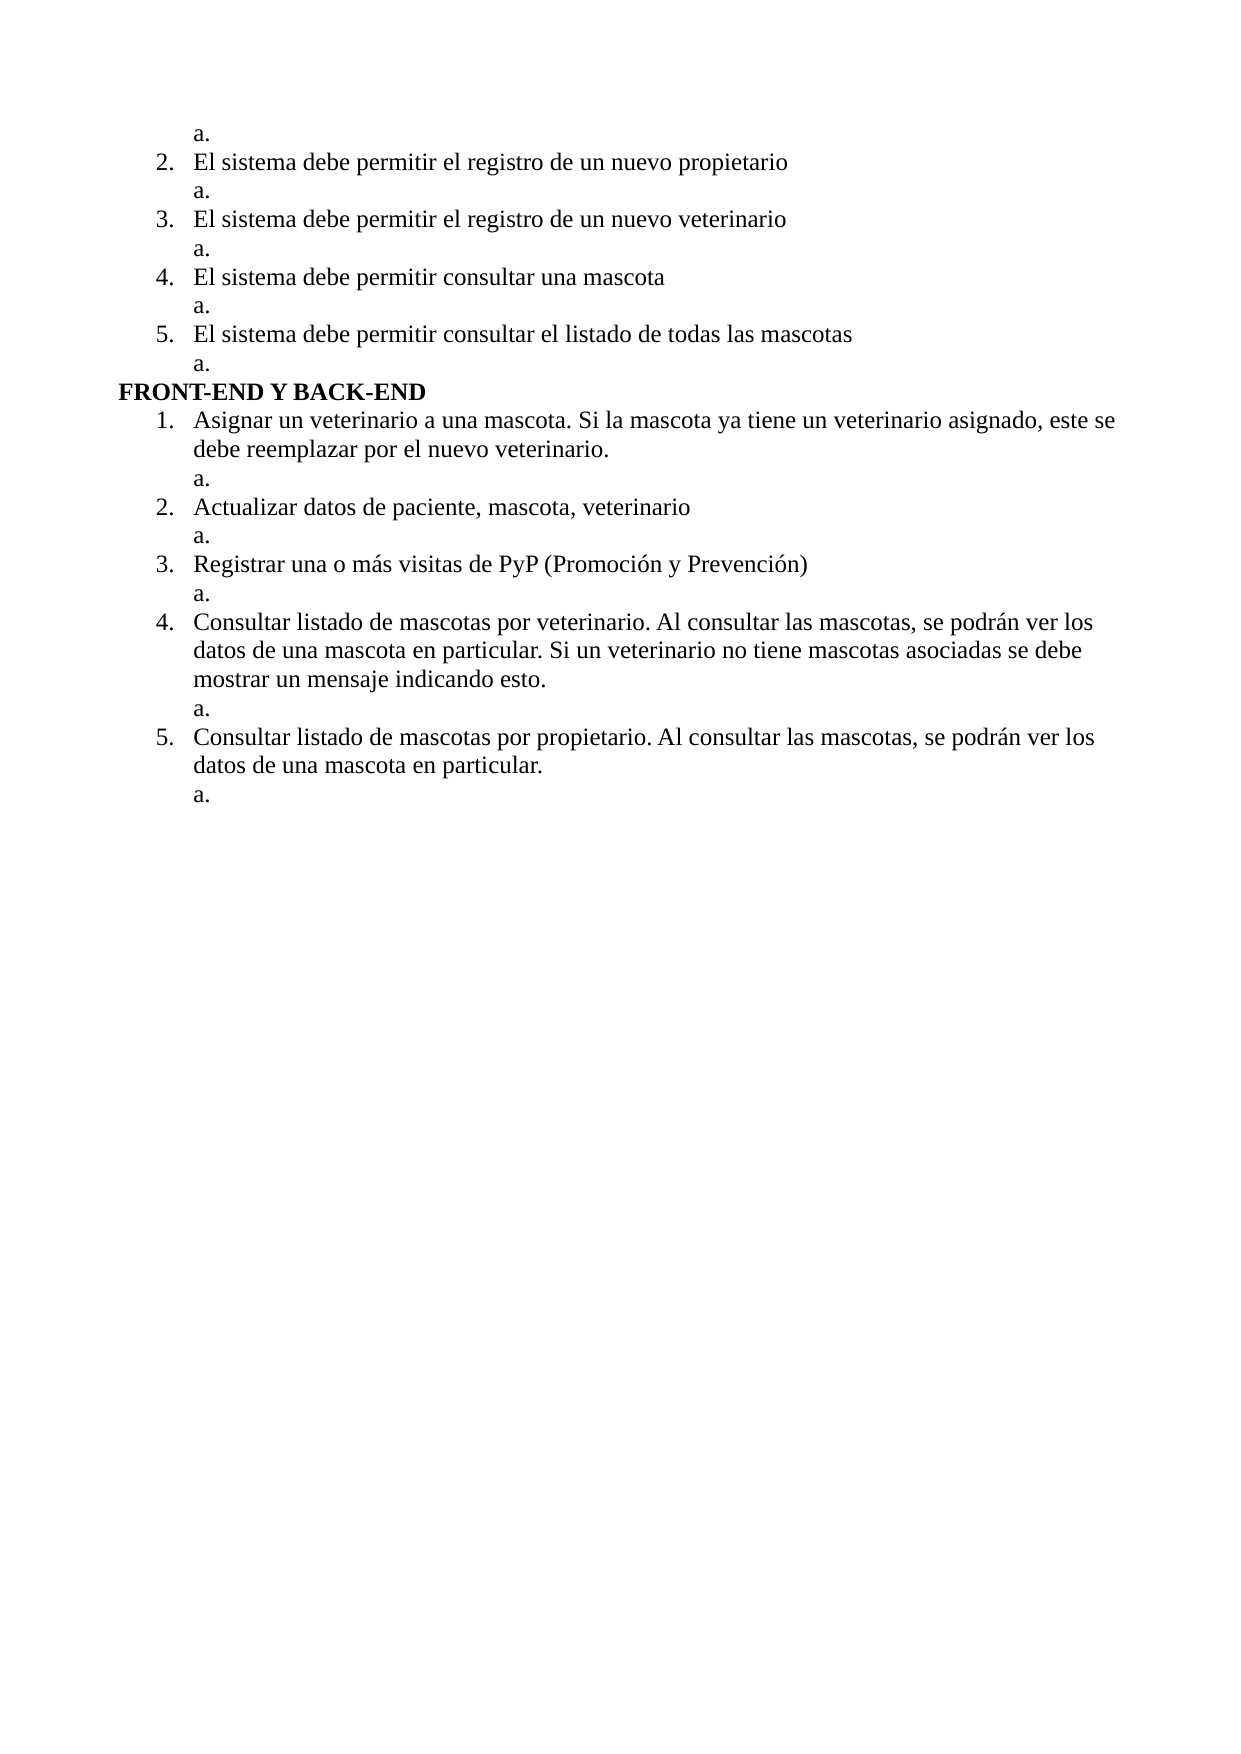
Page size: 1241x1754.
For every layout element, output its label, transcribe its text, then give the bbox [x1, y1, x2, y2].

text FRONT-END Y BACK-END [118, 377, 1122, 406]
list Actualizar datos de paciente, mascota, veterinario [156, 492, 1122, 521]
list Asignar un veterinario a una mascota. Si la mascota ya tiene un veterinario asignado, este se debe reemplazar por el nuevo veterinario. [156, 406, 1122, 463]
list a. [156, 779, 1122, 808]
list Consultar listado de mascotas por propietario. Al consultar las mascotas, se podrán ver los datos de una mascota en particular. [156, 722, 1122, 779]
list a. [156, 463, 1122, 492]
list a. [156, 291, 1122, 319]
list Registrar una o más visitas de PyP (Promoción y Prevención) [156, 549, 1122, 578]
list Consultar listado de mascotas por veterinario. Al consultar las mascotas, se podrán ver los datos de una mascota en particular. Si un veterinario no tiene mascotas asociadas se debe mostrar un mensaje indicando esto. [156, 607, 1122, 693]
list a. [156, 233, 1122, 262]
list a. [156, 118, 1122, 147]
list El sistema debe permitir el registro de un nuevo veterinario [156, 204, 1122, 233]
list a. [156, 348, 1122, 377]
list El sistema debe permitir el registro de un nuevo propietario [156, 147, 1122, 176]
list a. [156, 578, 1122, 607]
list a. [156, 521, 1122, 549]
list a. [156, 693, 1122, 722]
list El sistema debe permitir consultar el listado de todas las mascotas [156, 319, 1122, 348]
list El sistema debe permitir consultar una mascota [156, 262, 1122, 291]
list a. [156, 176, 1122, 204]
